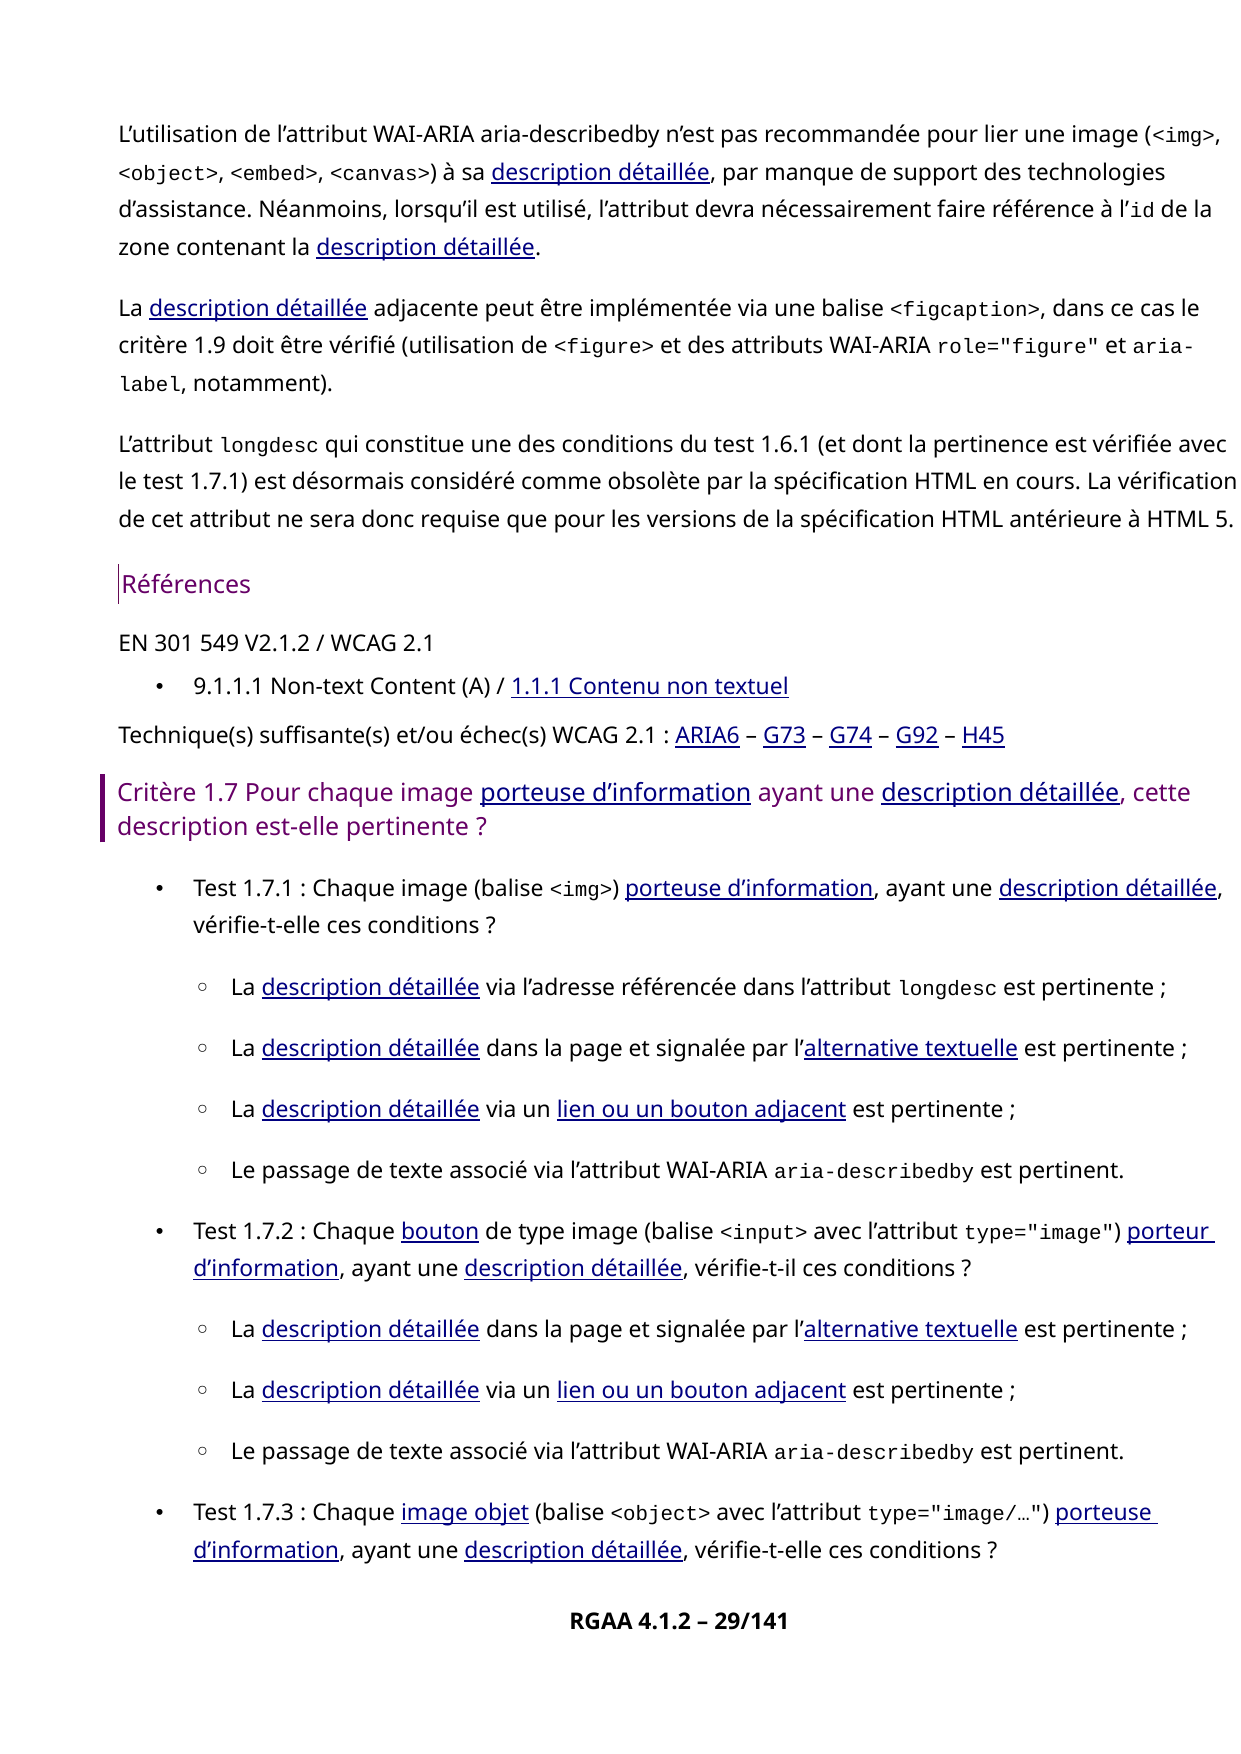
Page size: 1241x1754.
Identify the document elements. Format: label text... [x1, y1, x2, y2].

list 9.1.1.1 Non-text Content (A) / 1.1.1 Contenu non textuel [156, 670, 1240, 701]
list Le passage de texte associé via l’attribut WAI-ARIA aria-describedby est pertinent. [193, 1435, 1240, 1466]
text Technique(s) suffisante(s) et/ou échec(s) WCAG 2.1 : ARIA6 – G73 – G74 – G92 – H45 [118, 719, 1240, 751]
list La description détaillée dans la page et signalée par l’alternative textuelle est pertinente ; [193, 1031, 1240, 1063]
text L’attribut longdesc qui constitue une des conditions du test 1.6.1 (et dont la pertinence est vérifiée avec le test 1.7.1) est désormais considéré comme obsolète par la spécification HTML en cours. La vérification de cet attribut ne sera donc requise que pour les versions de la spécification HTML antérieure à HTML 5. [118, 428, 1240, 534]
list Le passage de texte associé via l’attribut WAI-ARIA aria-describedby est pertinent. [193, 1153, 1240, 1185]
text EN 301 549 V2.1.2 / WCAG 2.1 [118, 627, 1240, 658]
list La description détaillée dans la page et signalée par l’alternative textuelle est pertinente ; [193, 1313, 1240, 1344]
list La description détaillée via un lien ou un bouton adjacent est pertinente ; [193, 1374, 1240, 1405]
list La description détaillée via l’adresse référencée dans l’attribut longdesc est pertinente ; [193, 970, 1240, 1002]
list Test 1.7.1 : Chaque image (balise <img>) porteuse d’information, ayant une description détaillée, vérifie-t-elle ces conditions ? [156, 872, 1240, 941]
list La description détaillée via un lien ou un bouton adjacent est pertinente ; [193, 1092, 1240, 1124]
subtitle Références [119, 564, 1240, 604]
subtitle Critère 1.7 Pour chaque image porteuse d’information ayant une description détaillée, cette description est-elle pertinente ? [105, 774, 1240, 842]
text L’utilisation de l’attribut WAI-ARIA aria-describedby n’est pas recommandée pour lier une image (<img>, <object>, <embed>, <canvas>) à sa description détaillée, par manque de support des technologies d’assistance. Néanmoins, lorsqu’il est utilisé, l’attribut devra nécessairement faire référence à l’id de la zone contenant la description détaillée. [118, 118, 1240, 262]
list Test 1.7.2 : Chaque bouton de type image (balise <input> avec l’attribut type="image") porteur d’information, ayant une description détaillée, vérifie-t-il ces conditions ? [156, 1214, 1240, 1283]
text La description détaillée adjacente peut être implémentée via une balise <figcaption>, dans ce cas le critère 1.9 doit être vérifié (utilisation de <figure> et des attributs WAI-ARIA role="figure" et aria-label, notamment). [118, 292, 1240, 398]
list Test 1.7.3 : Chaque image objet (balise <object> avec l’attribut type="image/…") porteuse d’information, ayant une description détaillée, vérifie-t-elle ces conditions ? [156, 1496, 1240, 1565]
